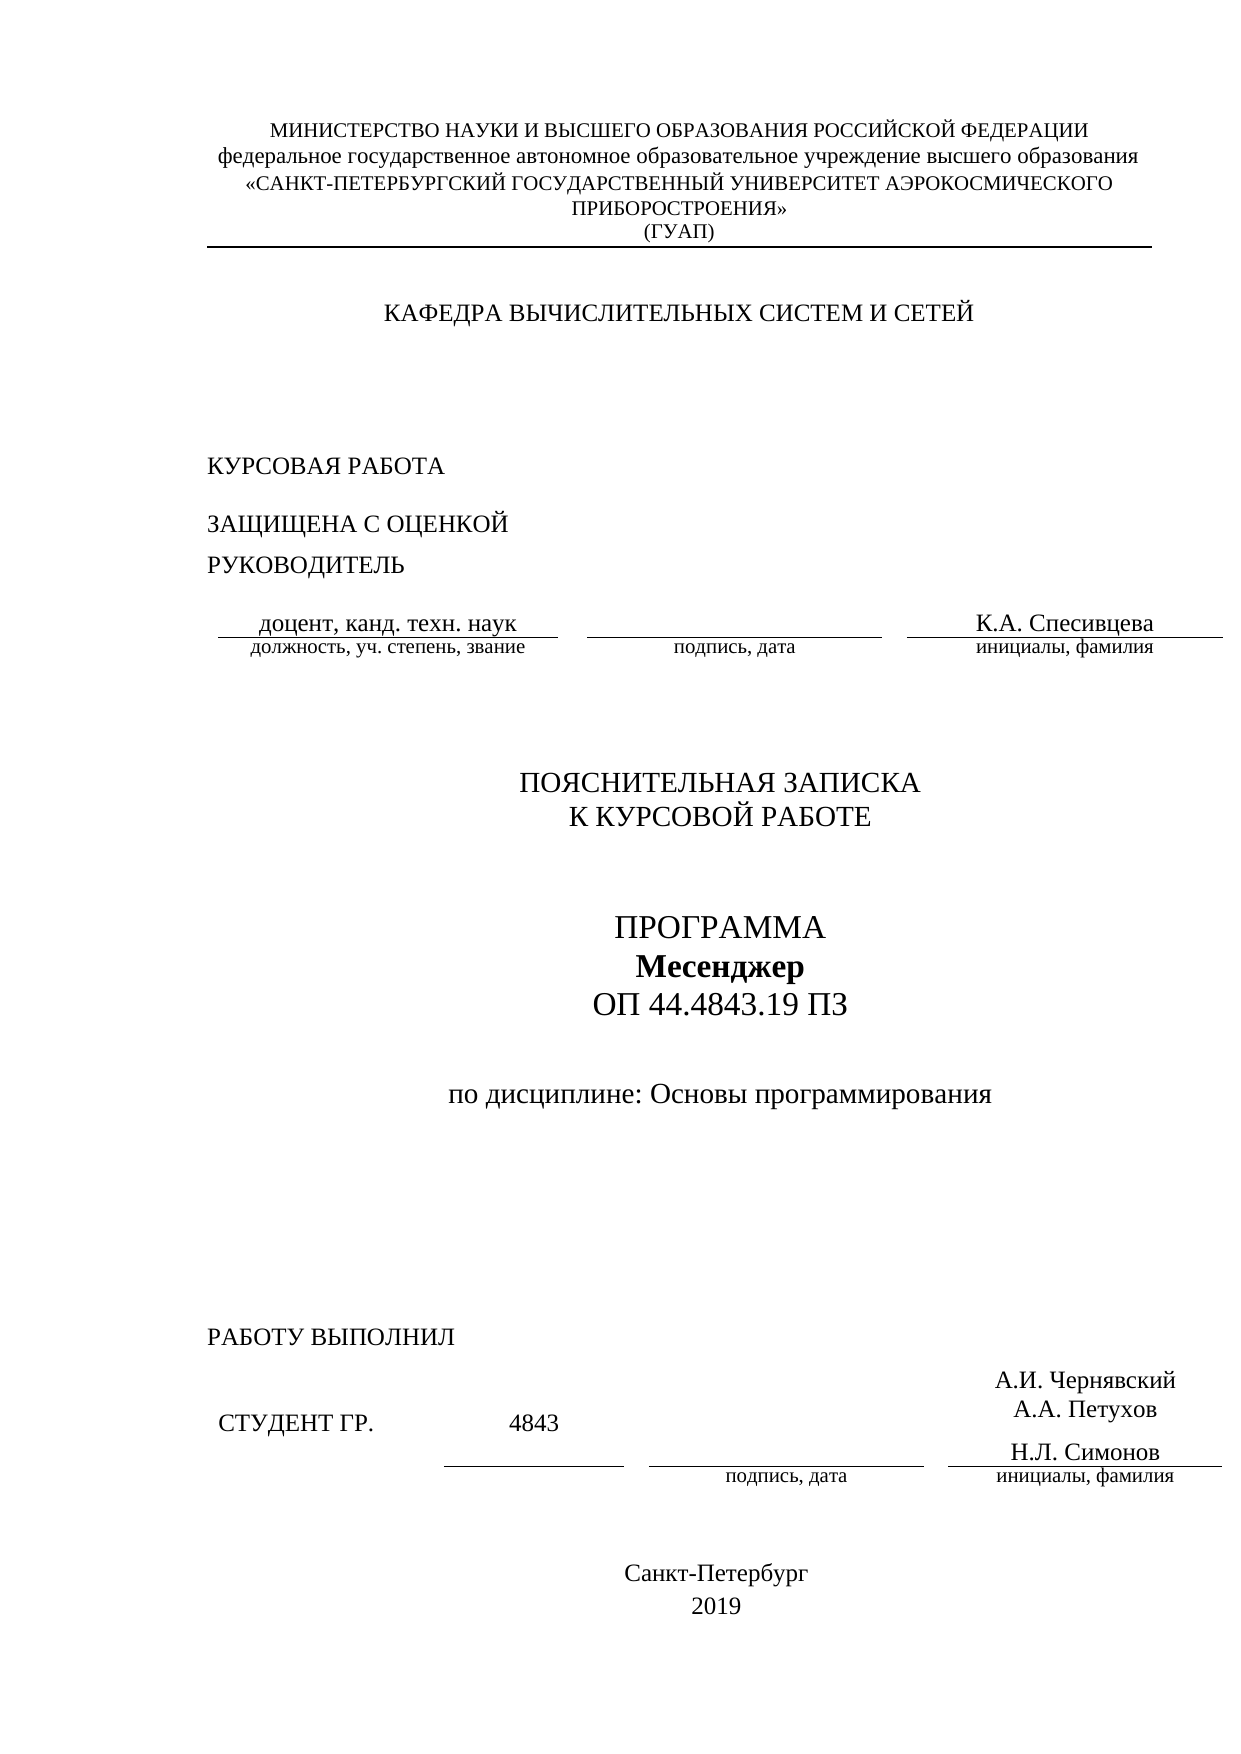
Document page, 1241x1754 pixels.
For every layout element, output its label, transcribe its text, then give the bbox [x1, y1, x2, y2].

table_header [558, 594, 587, 637]
table_header [624, 1365, 649, 1466]
table_cell [882, 637, 907, 657]
table_cell должность, уч. степень, звание [218, 638, 558, 657]
text РАБОТУ ВЫПОЛНИЛ [207, 1322, 1152, 1351]
table_cell [624, 1466, 649, 1486]
text (ГУАП) [207, 219, 1152, 246]
table_cell по дисциплине: Основы программирования [218, 1076, 1222, 1110]
table_cell инициалы, фамилия [907, 638, 1223, 657]
table_cell подпись, дата [587, 638, 882, 657]
table_header А.И. Чернявский А.А. Петухов Н.Л. Симонов [948, 1365, 1222, 1466]
table_header [649, 1365, 924, 1466]
table_header [882, 594, 907, 637]
table_cell [558, 637, 587, 657]
table_cell [444, 1467, 624, 1486]
text ЗАЩИЩЕНА С ОЦЕНКОЙ [207, 509, 1152, 538]
table_cell подпись, дата [649, 1467, 924, 1486]
text КУРСОВАЯ РАБОТА [207, 451, 1152, 480]
table_header доцент, канд. техн. наук [218, 594, 558, 637]
table_cell [218, 1110, 1222, 1156]
table_header К.А. Спесивцева [907, 594, 1223, 637]
table_header [924, 1365, 948, 1466]
text «САНКТ-ПЕТЕРБУРГСКИЙ ГОСУДАРСТВЕННЫЙ УНИВЕРСИТЕТ АЭРОКОСМИЧЕСКОГО ПРИБОРОСТРОЕНИЯ» [207, 171, 1152, 219]
text 2019 [207, 1591, 1152, 1620]
text Санкт-Петербург [207, 1558, 1152, 1587]
subtitle федеральное государственное автономное образовательное учреждение высшего образования [196, 146, 1161, 167]
table_header ПОЯСНИТЕЛЬНАЯ ЗАПИСКА К КУРСОВОЙ РАБОТЕ [218, 690, 1222, 832]
text РУКОВОДИТЕЛЬ [207, 551, 1152, 579]
table_cell [218, 1156, 1222, 1184]
text МИНИСТЕРСТВО НАУКИ И ВЫСШЕГО ОБРАЗОВАНИЯ РОССИЙСКОЙ ФЕДЕРАЦИИ [207, 118, 1152, 142]
table_header [587, 594, 882, 637]
table_cell [218, 1466, 444, 1486]
table_header 4843 [444, 1365, 624, 1466]
table_cell [924, 1466, 948, 1486]
text КАФЕДРА ВЫЧИСЛИТЕЛЬНЫХ СИСТЕМ И СЕТЕЙ [207, 298, 1152, 326]
table_cell инициалы, фамилия [948, 1467, 1222, 1486]
table_cell ПРОГРАММА Месенджер ОП 44.4843.19 ПЗ [218, 833, 1222, 1076]
table_header СТУДЕНТ ГР. [218, 1365, 444, 1466]
